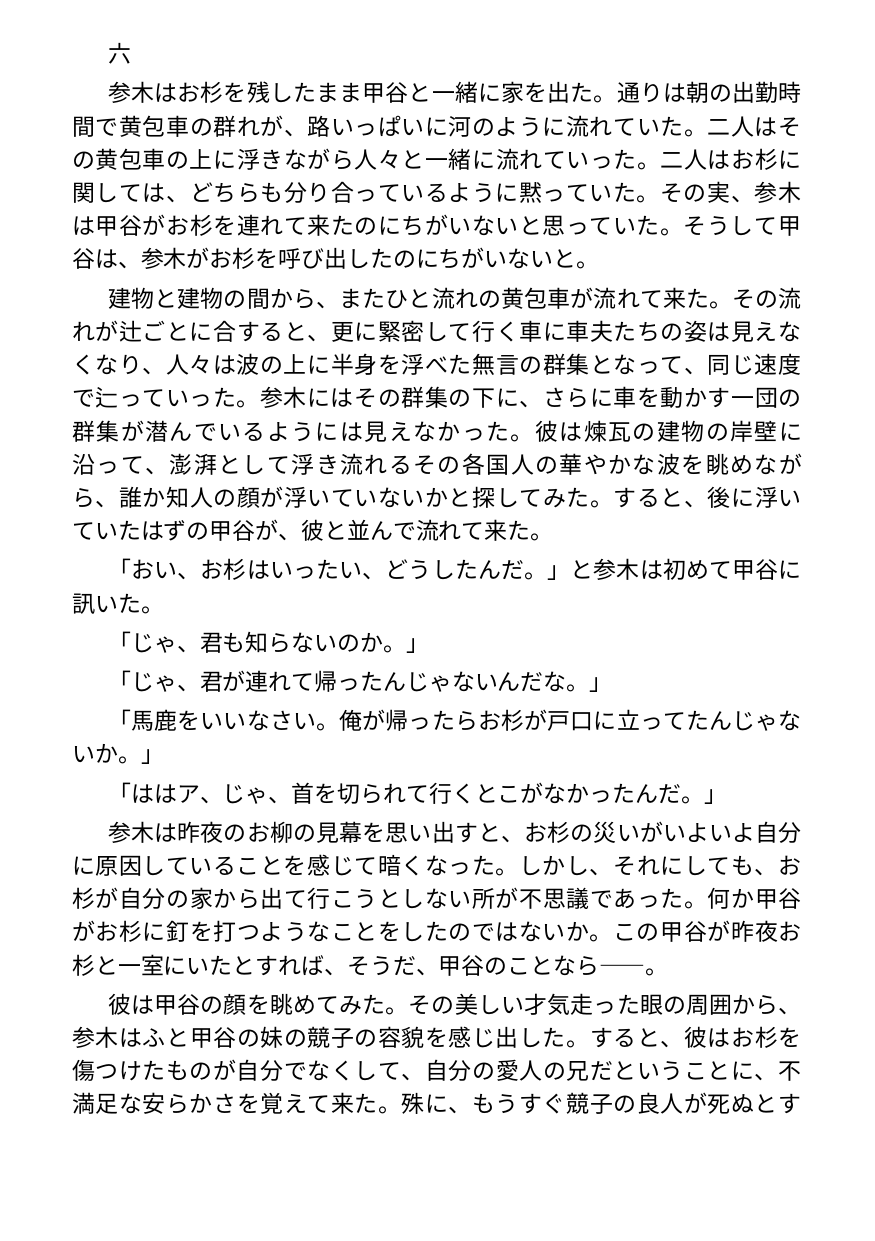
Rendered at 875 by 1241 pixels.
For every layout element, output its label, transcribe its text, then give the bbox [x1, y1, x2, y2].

text 参木は昨夜のお柳の見幕を思い出すと、お杉の災いがいよいよ自分に原因していることを感じて暗くなった。しかし、それにしても、お杉が自分の家から出て行こうとしない所が不思議であった。何か甲谷がお杉に釘を打つようなことをしたのではないか。この甲谷が昨夜お杉と一室にいたとすれば、そうだ、甲谷のことなら――。 [72, 814, 802, 981]
text 彼は甲谷の顔を眺めてみた。その美しい才気走った眼の周囲から、参木はふと甲谷の妹の競子の容貌を感じ出した。すると、彼はお杉を傷つけたものが自分でなくして、自分の愛人の兄だということに、不満足な安らかさを覚えて来た。殊に、もうすぐ競子の良人が死ぬとす [72, 987, 802, 1119]
text 「じゃ、君も知らないのか。」 [72, 625, 802, 658]
text 「じゃ、君が連れて帰ったんじゃないんだな。」 [72, 664, 802, 697]
text 「おい、お杉はいったい、どうしたんだ。」と参木は初めて甲谷に訊いた。 [72, 552, 802, 619]
text 六 [72, 36, 802, 69]
text 「馬鹿をいいなさい。俺が帰ったらお杉が戸口に立ってたんじゃないか。」 [72, 703, 802, 769]
text 建物と建物の間から、またひと流れの黄包車が流れて来た。その流れが辻ごとに合すると、更に緊密して行く車に車夫たちの姿は見えなくなり、人々は波の上に半身を浮べた無言の群集となって、同じ速度で辷っていった。参木にはその群集の下に、さらに車を動かす一団の群集が潜んでいるようには見えなかった。彼は煉瓦の建物の岸壁に沿って、澎湃として浮き流れるその各国人の華やかな波を眺めながら、誰か知人の顔が浮いていないかと探してみた。すると、後に浮いていたはずの甲谷が、彼と並んで流れて来た。 [72, 281, 802, 546]
text 「ははア、じゃ、首を切られて行くとこがなかったんだ。」 [72, 775, 802, 809]
text 参木はお杉を残したまま甲谷と一緒に家を出た。通りは朝の出勤時間で黄包車の群れが、路いっぱいに河のように流れていた。二人はその黄包車の上に浮きながら人々と一緒に流れていった。二人はお杉に関しては、どちらも分り合っているように黙っていた。その実、参木は甲谷がお杉を連れて来たのにちがいないと思っていた。そうして甲谷は、参木がお杉を呼び出したのにちがいないと。 [72, 75, 802, 274]
